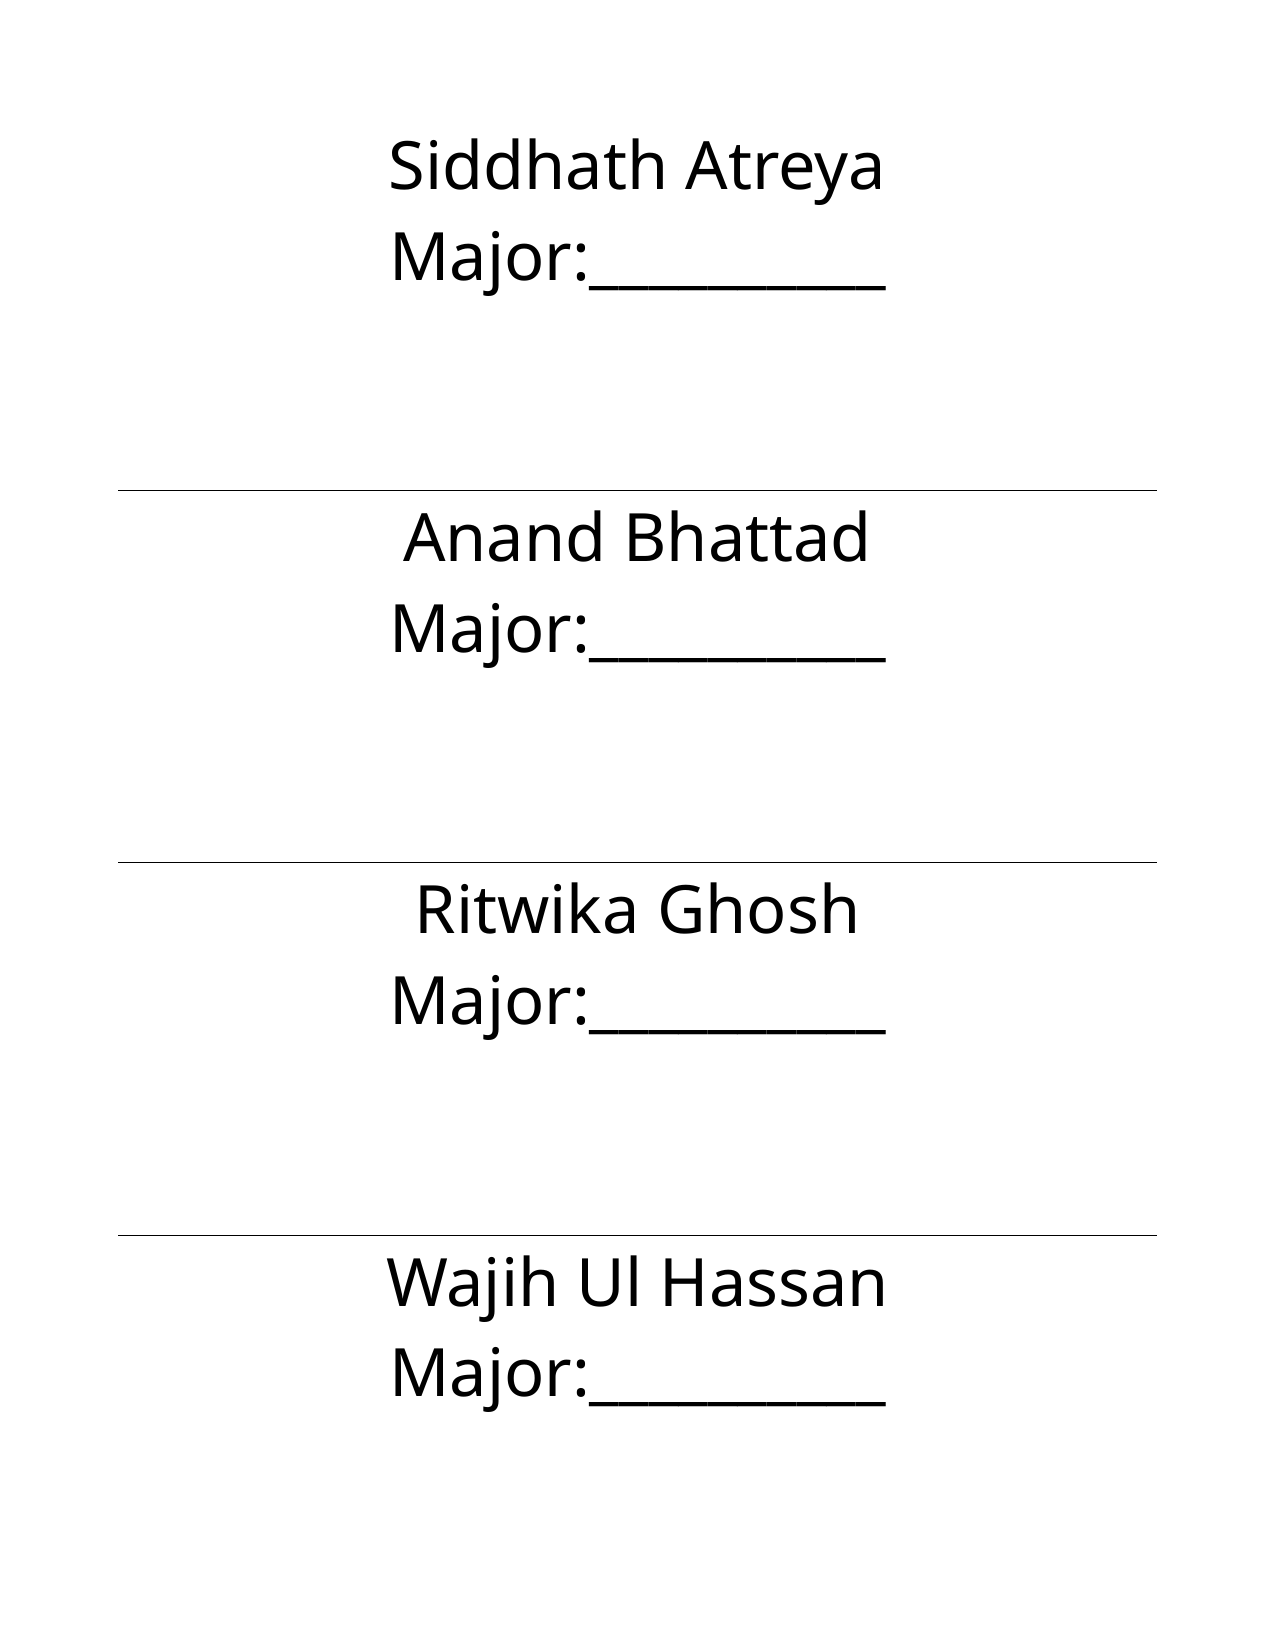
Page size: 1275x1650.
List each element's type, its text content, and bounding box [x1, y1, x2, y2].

text Ritwika Ghosh [118, 863, 1157, 953]
text Major:__________ [118, 581, 1157, 672]
text Wajih Ul Hassan [118, 1236, 1157, 1326]
text Anand Bhattad [118, 491, 1157, 581]
text Major:__________ [118, 1326, 1157, 1416]
text Major:__________ [118, 209, 1157, 300]
text Major:__________ [118, 953, 1157, 1044]
text Siddhath Atreya [118, 118, 1157, 209]
